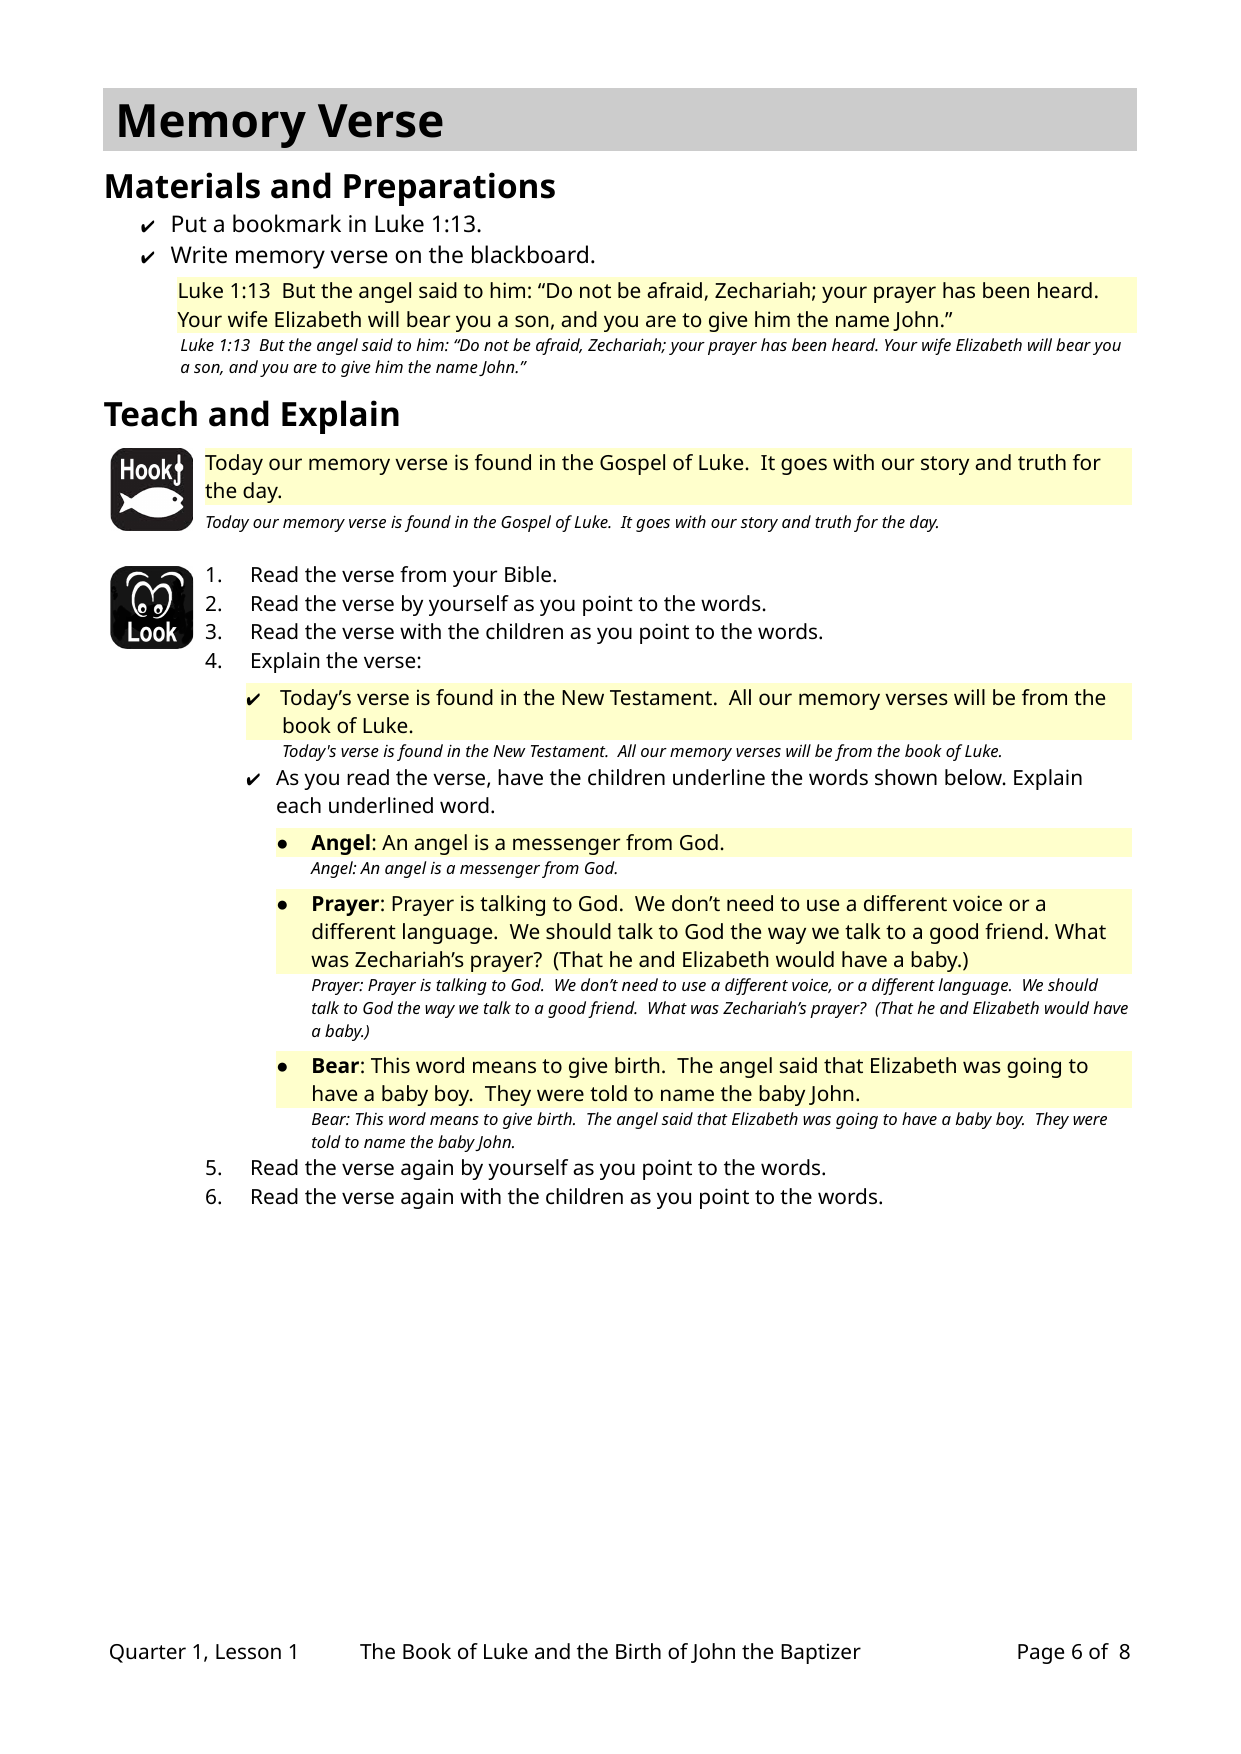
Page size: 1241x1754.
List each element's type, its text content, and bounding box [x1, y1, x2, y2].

table_header Today our memory verse is found in the Gospel of Luke. It goes with our story and truth for the day. Today our memory verse is found in the Gospel of Luke. It goes with our story and truth for the day. [199, 436, 1138, 554]
text Teach and Explain [103, 391, 1137, 436]
text Materials and Preparations [103, 163, 1137, 208]
table_header [105, 436, 199, 554]
table_cell Read the verse from your Bible. Read the verse by yourself as you point to the words. Read the verse with the children as you point to the words. Explain the verse: Today’s verse is found in the New Testament. All our memory verses will be from the book of Luke. Today's verse is found in the New Testament. All our memory verses will be from the book of Luke. As you read the verse, have the children underline the words shown below. Explain each underlined word. Angel: An angel is a messenger from God. Angel: An angel is a messenger from God. Prayer: Prayer is talking to God. We don’t need to use a different voice or a different language. We should talk to God the way we talk to a good friend. What was Zechariah’s prayer? (That he and Elizabeth would have a baby.) Prayer: Prayer is talking to God. We don’t need to use a different voice, or a different language. We should talk to God the way we talk to a good friend. What was Zechariah’s prayer? (That he and Elizabeth would have a baby.) Bear: This word means to give birth. The angel said that Elizabeth was going to have a baby boy. They were told to name the baby John. Bear: This word means to give birth. The angel said that Elizabeth was going to have a baby boy. They were told to name the baby John. Read the verse again by yourself as you point to the words. Read the verse again with the children as you point to the words. [199, 554, 1138, 1216]
picture [110, 448, 193, 531]
list Put a bookmark in Luke 1:13. [141, 208, 1137, 239]
text Luke 1:13 But the angel said to him: “Do not be afraid, Zechariah; your prayer has been heard. Your wife Elizabeth will bear you a son, and you are to give him the name John.” [180, 333, 1137, 379]
list Write memory verse on the blackboard. [141, 239, 1137, 271]
text Luke 1:13 But the angel said to him: “Do not be afraid, Zechariah; your prayer has been heard. Your wife Elizabeth will bear you a son, and you are to give him the name John.” [177, 277, 1137, 333]
subtitle Memory Verse [103, 88, 1137, 151]
picture [110, 566, 194, 649]
table_cell [105, 554, 199, 1216]
